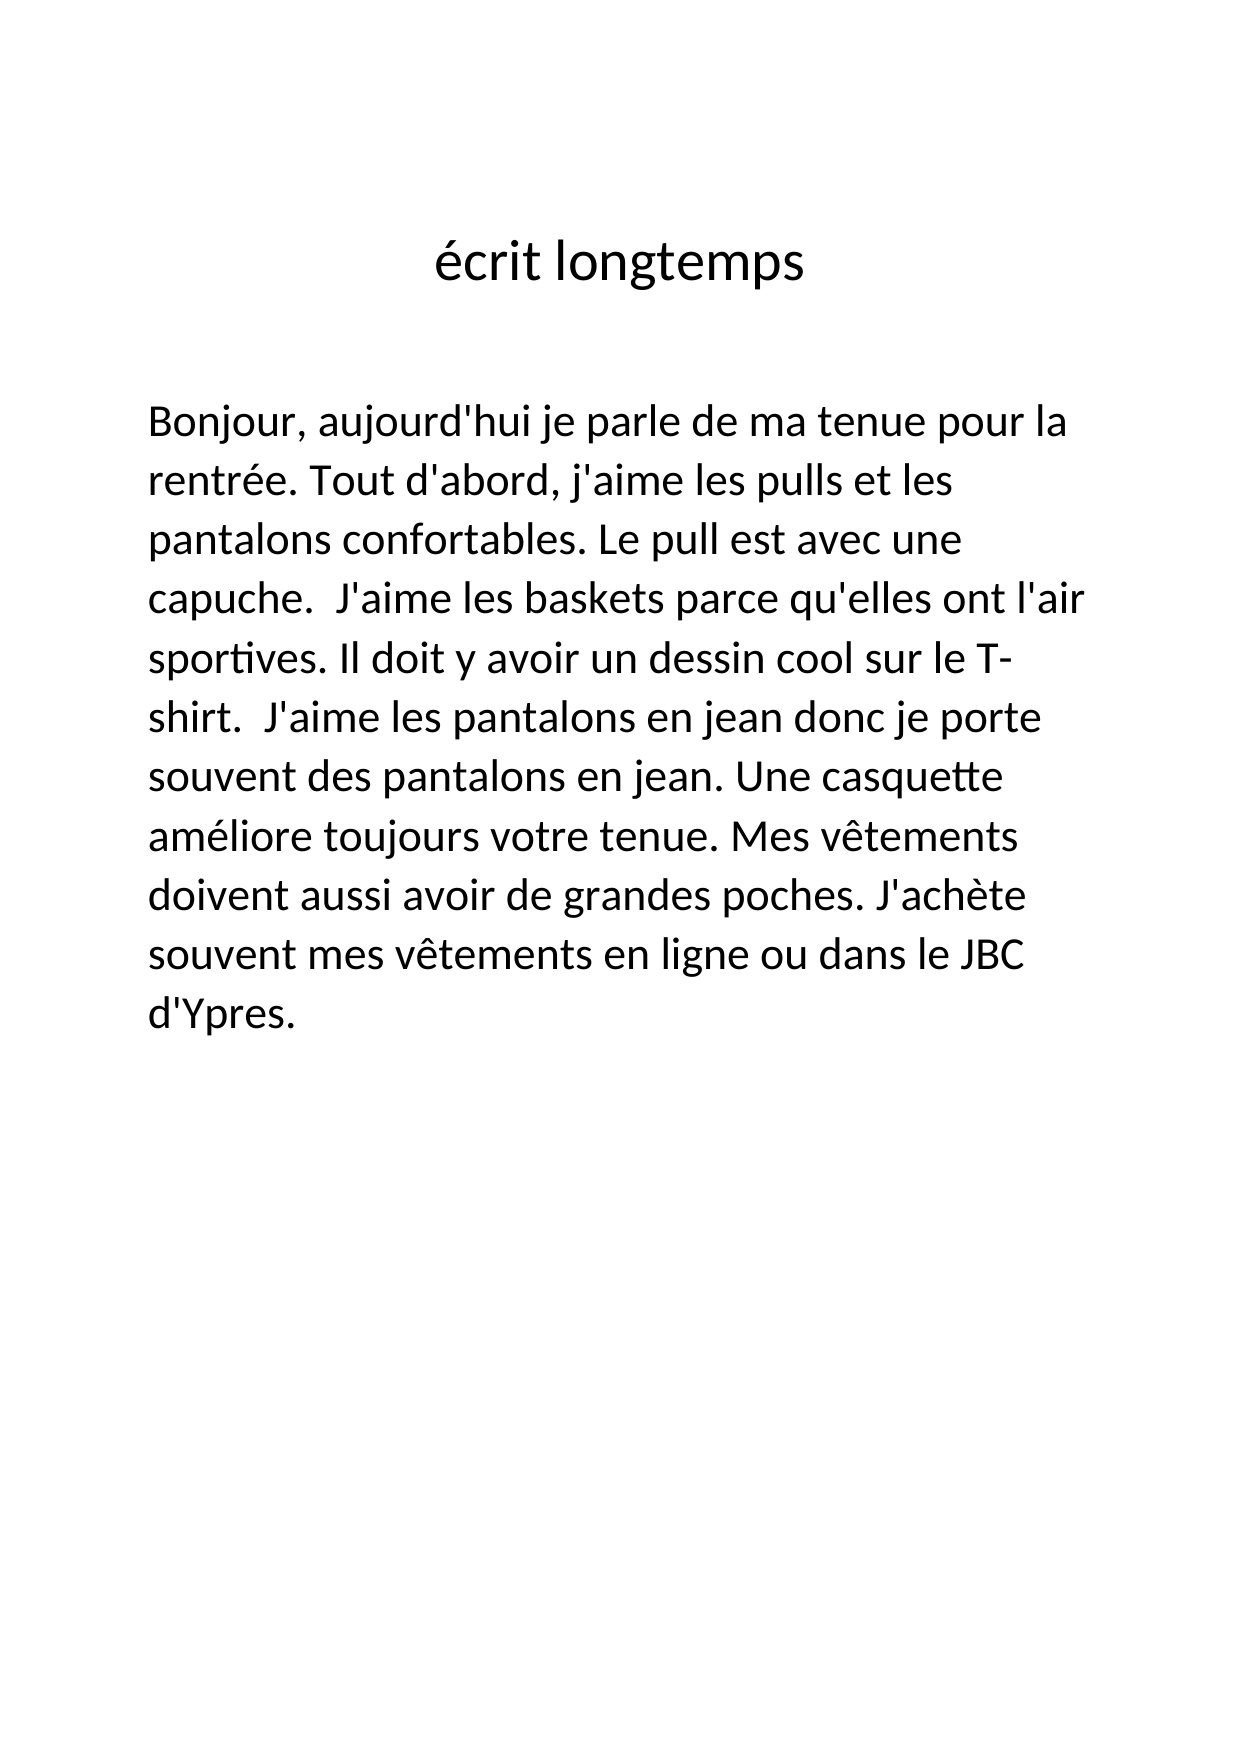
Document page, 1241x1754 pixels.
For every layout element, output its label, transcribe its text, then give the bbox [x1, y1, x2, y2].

text Bonjour, aujourd'hui je parle de ma tenue pour la rentrée. Tout d'abord, j'aime les pulls et les pantalons confortables. Le pull est avec une capuche. J'aime les baskets parce qu'elles ont l'air sportives. Il doit y avoir un dessin cool sur le T-shirt. J'aime les pantalons en jean donc je porte souvent des pantalons en jean. Une casquette améliore toujours votre tenue. Mes vêtements doivent aussi avoir de grandes poches. J'achète souvent mes vêtements en ligne ou dans le JBC d'Ypres. [148, 392, 1093, 1040]
text écrit longtemps [148, 223, 1093, 295]
